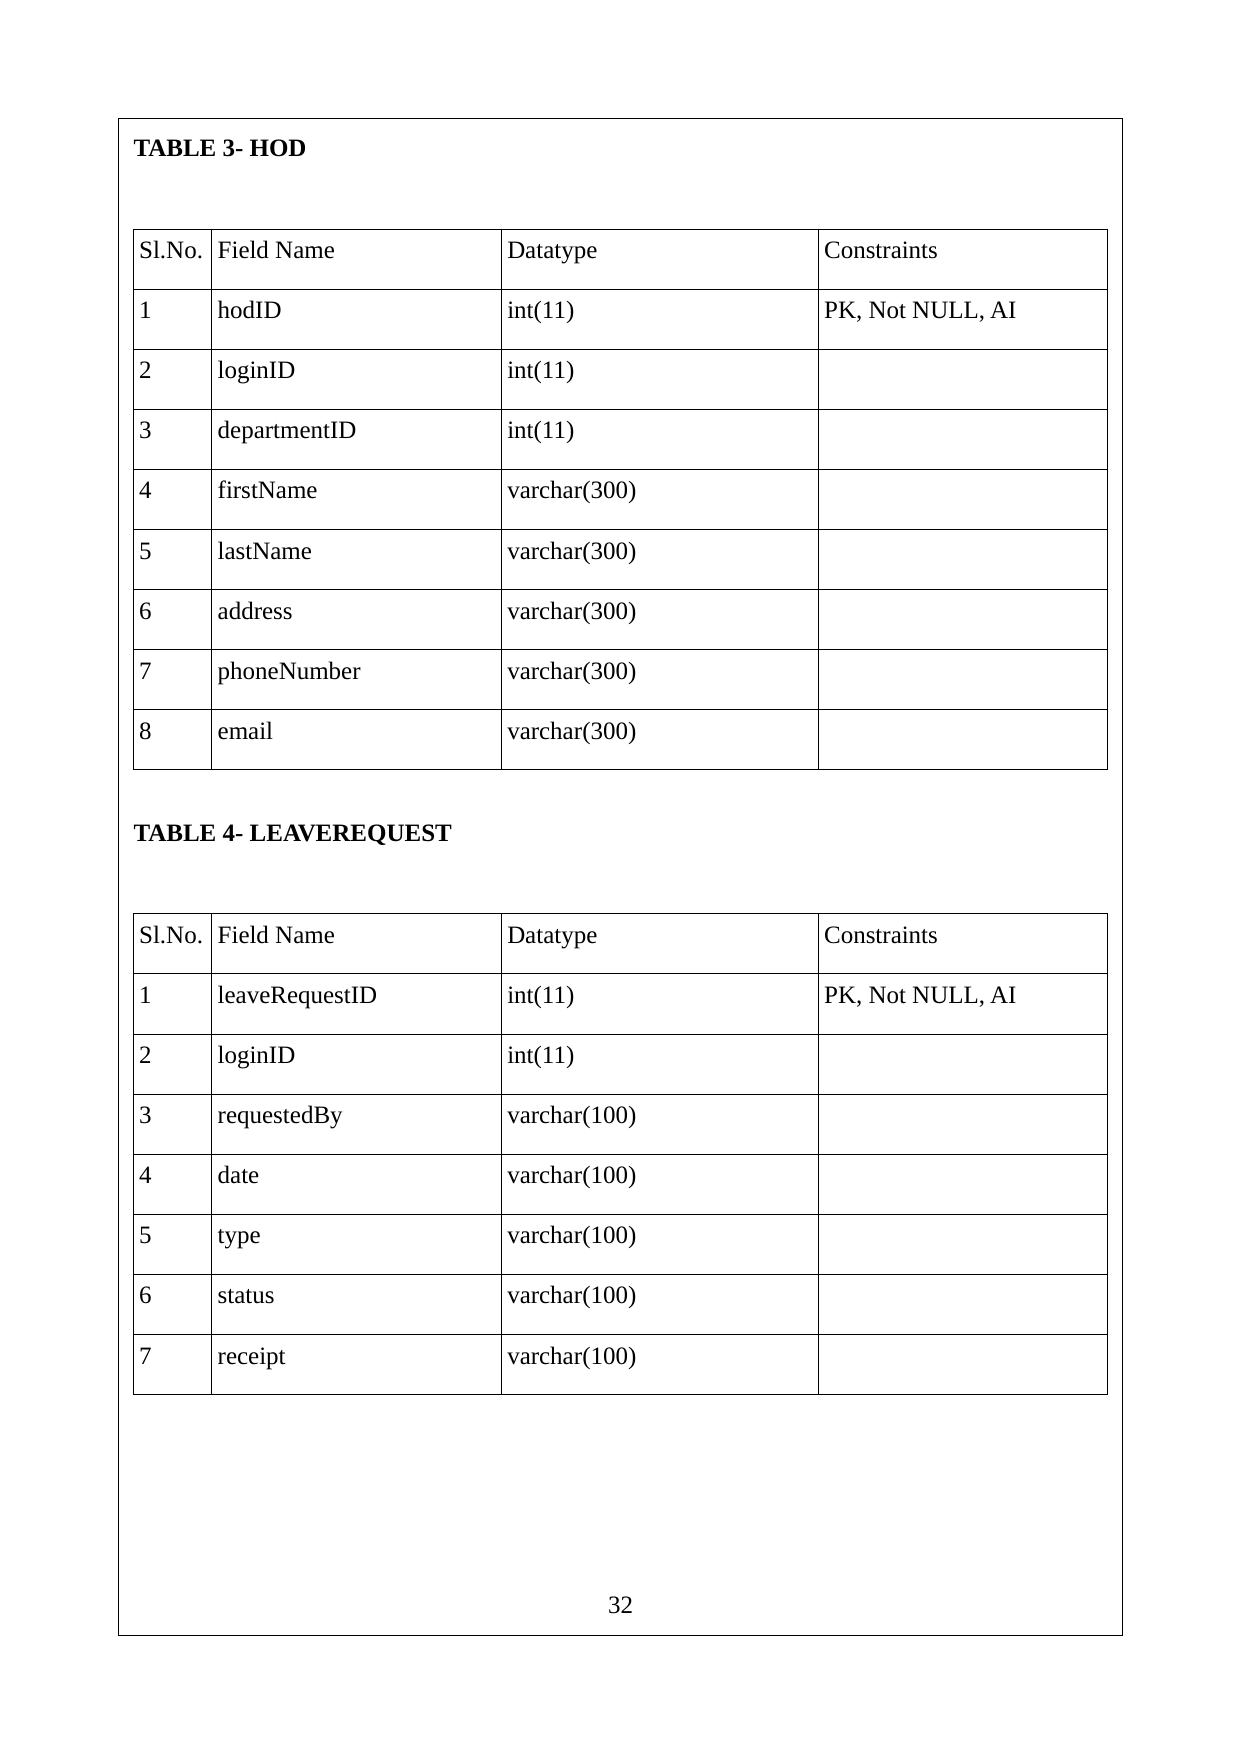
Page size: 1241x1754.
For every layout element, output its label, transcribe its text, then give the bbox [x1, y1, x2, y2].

table_cell 6 [134, 590, 211, 649]
table_cell [819, 530, 1107, 589]
table_cell status [212, 1275, 501, 1334]
table_cell 5 [134, 530, 211, 589]
table_cell int(11) [502, 350, 818, 409]
table_cell 7 [134, 1335, 211, 1394]
table_cell [819, 1215, 1107, 1274]
table_cell requestedBy [212, 1095, 501, 1154]
table_cell 3 [134, 1095, 211, 1154]
table_cell 4 [134, 1155, 211, 1214]
table_cell varchar(100) [502, 1095, 818, 1154]
table_cell varchar(100) [502, 1335, 818, 1394]
text TABLE 3- HOD [133, 133, 1107, 162]
table_cell 2 [134, 1035, 211, 1093]
table_cell hodID [212, 290, 501, 349]
table_cell varchar(300) [502, 530, 818, 589]
table_cell varchar(300) [502, 470, 818, 529]
table_cell PK, Not NULL, AI [819, 290, 1107, 349]
table_cell varchar(300) [502, 650, 818, 709]
table_cell [819, 410, 1107, 469]
table_cell 5 [134, 1215, 211, 1274]
table_cell loginID [212, 350, 501, 409]
table_cell 7 [134, 650, 211, 709]
table_cell phoneNumber [212, 650, 501, 709]
table_cell [819, 1035, 1107, 1093]
table_cell int(11) [502, 1035, 818, 1093]
table_cell [819, 590, 1107, 649]
table_cell [819, 1335, 1107, 1394]
table_cell 3 [134, 410, 211, 469]
table_cell date [212, 1155, 501, 1214]
table_cell [819, 470, 1107, 529]
table_cell 4 [134, 470, 211, 529]
table_cell int(11) [502, 410, 818, 469]
table_header Sl.No. [134, 230, 211, 288]
table_cell varchar(300) [502, 590, 818, 649]
table_header Datatype [502, 914, 818, 973]
table_cell 1 [134, 974, 211, 1033]
table_cell lastName [212, 530, 501, 589]
table_cell varchar(300) [502, 710, 818, 769]
text TABLE 4- LEAVEREQUEST [133, 818, 1107, 847]
table_cell type [212, 1215, 501, 1274]
table_header Field Name [212, 230, 501, 288]
table_cell [819, 650, 1107, 709]
table_cell receipt [212, 1335, 501, 1394]
table_cell [819, 710, 1107, 769]
table_cell email [212, 710, 501, 769]
table_cell [819, 1275, 1107, 1334]
table_cell firstName [212, 470, 501, 529]
table_cell address [212, 590, 501, 649]
table_cell departmentID [212, 410, 501, 469]
table_cell int(11) [502, 290, 818, 349]
table_cell int(11) [502, 974, 818, 1033]
table_cell 8 [134, 710, 211, 769]
table_cell 1 [134, 290, 211, 349]
table_header Sl.No. [134, 914, 211, 973]
table_cell 6 [134, 1275, 211, 1334]
table_cell varchar(100) [502, 1275, 818, 1334]
table_cell [819, 1095, 1107, 1154]
table_header Constraints [819, 230, 1107, 288]
table_header Datatype [502, 230, 818, 288]
table_cell loginID [212, 1035, 501, 1093]
table_cell [819, 350, 1107, 409]
table_cell 2 [134, 350, 211, 409]
table_cell PK, Not NULL, AI [819, 974, 1107, 1033]
table_cell varchar(100) [502, 1155, 818, 1214]
table_cell leaveRequestID [212, 974, 501, 1033]
table_header Constraints [819, 914, 1107, 973]
table_header Field Name [212, 914, 501, 973]
table_cell varchar(100) [502, 1215, 818, 1274]
table_cell [819, 1155, 1107, 1214]
